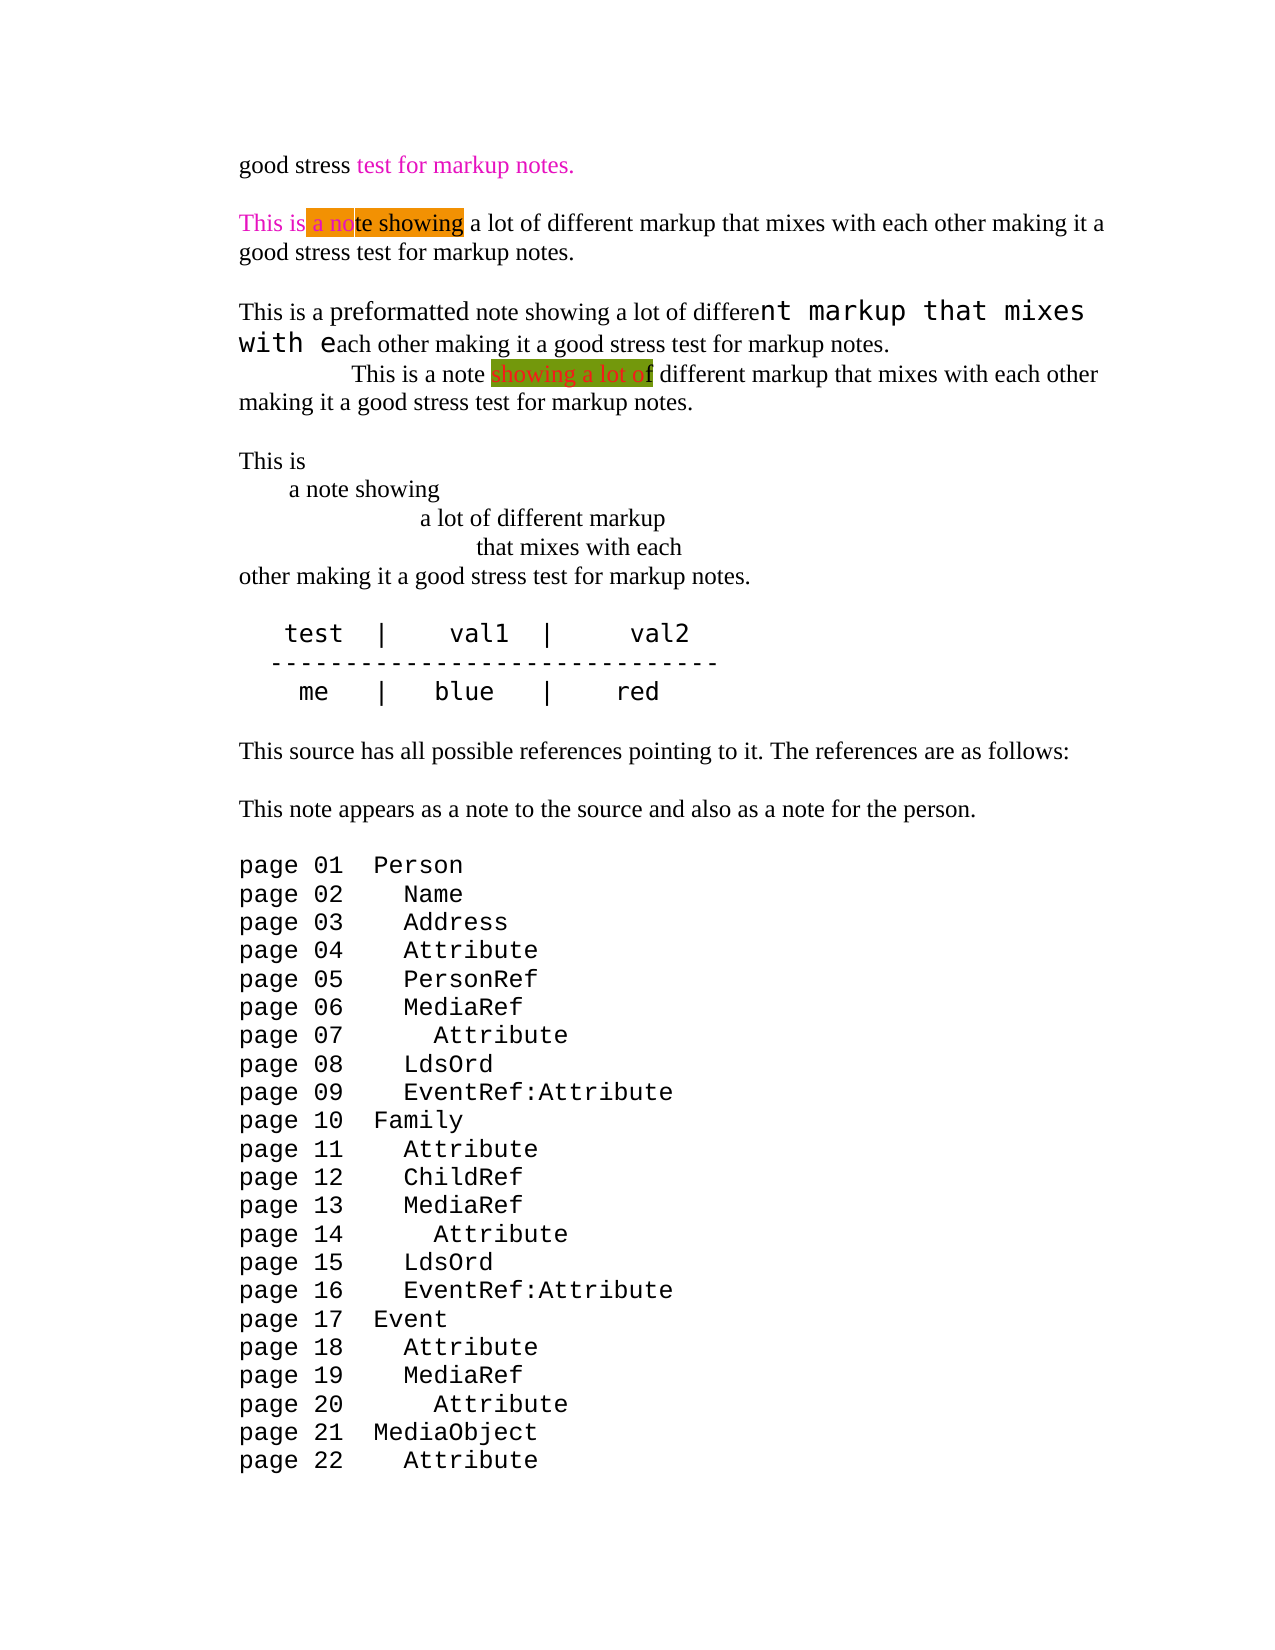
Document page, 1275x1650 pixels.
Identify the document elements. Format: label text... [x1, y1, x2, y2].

text This source has all possible references pointing to it. The references are as follows: [238, 736, 1125, 765]
text good stress test for markup notes. [238, 150, 1125, 179]
text test | val1 | val2 ------------------------------ me | blue | red [238, 619, 1125, 707]
text This is a note showing a lot of different markup that mixes with each other making it a good stress test for markup notes. [238, 208, 1125, 266]
text page 01 Person page 02 Name page 03 Address page 04 Attribute page 05 PersonRef page 06 MediaRef page 07 Attribute page 08 LdsOrd page 09 EventRef:Attribute page 10 Family page 11 Attribute page 12 ChildRef page 13 MediaRef page 14 Attribute page 15 LdsOrd page 16 EventRef:Attribute page 17 Event page 18 Attribute page 19 MediaRef page 20 Attribute page 21 MediaObject page 22 Attribute [238, 853, 1125, 1476]
text This is a note showing a lot of different markup that mixes with each other making it a good stress test for markup notes. [238, 446, 1125, 589]
text This note appears as a note to the source and also as a note for the person. [238, 794, 1125, 823]
text This is a preformatted note showing a lot of different markup that mixes with each other making it a good stress test for markup notes. This is a note showing a lot of different markup that mixes with each other making it a good stress test for markup notes. [238, 295, 1125, 416]
